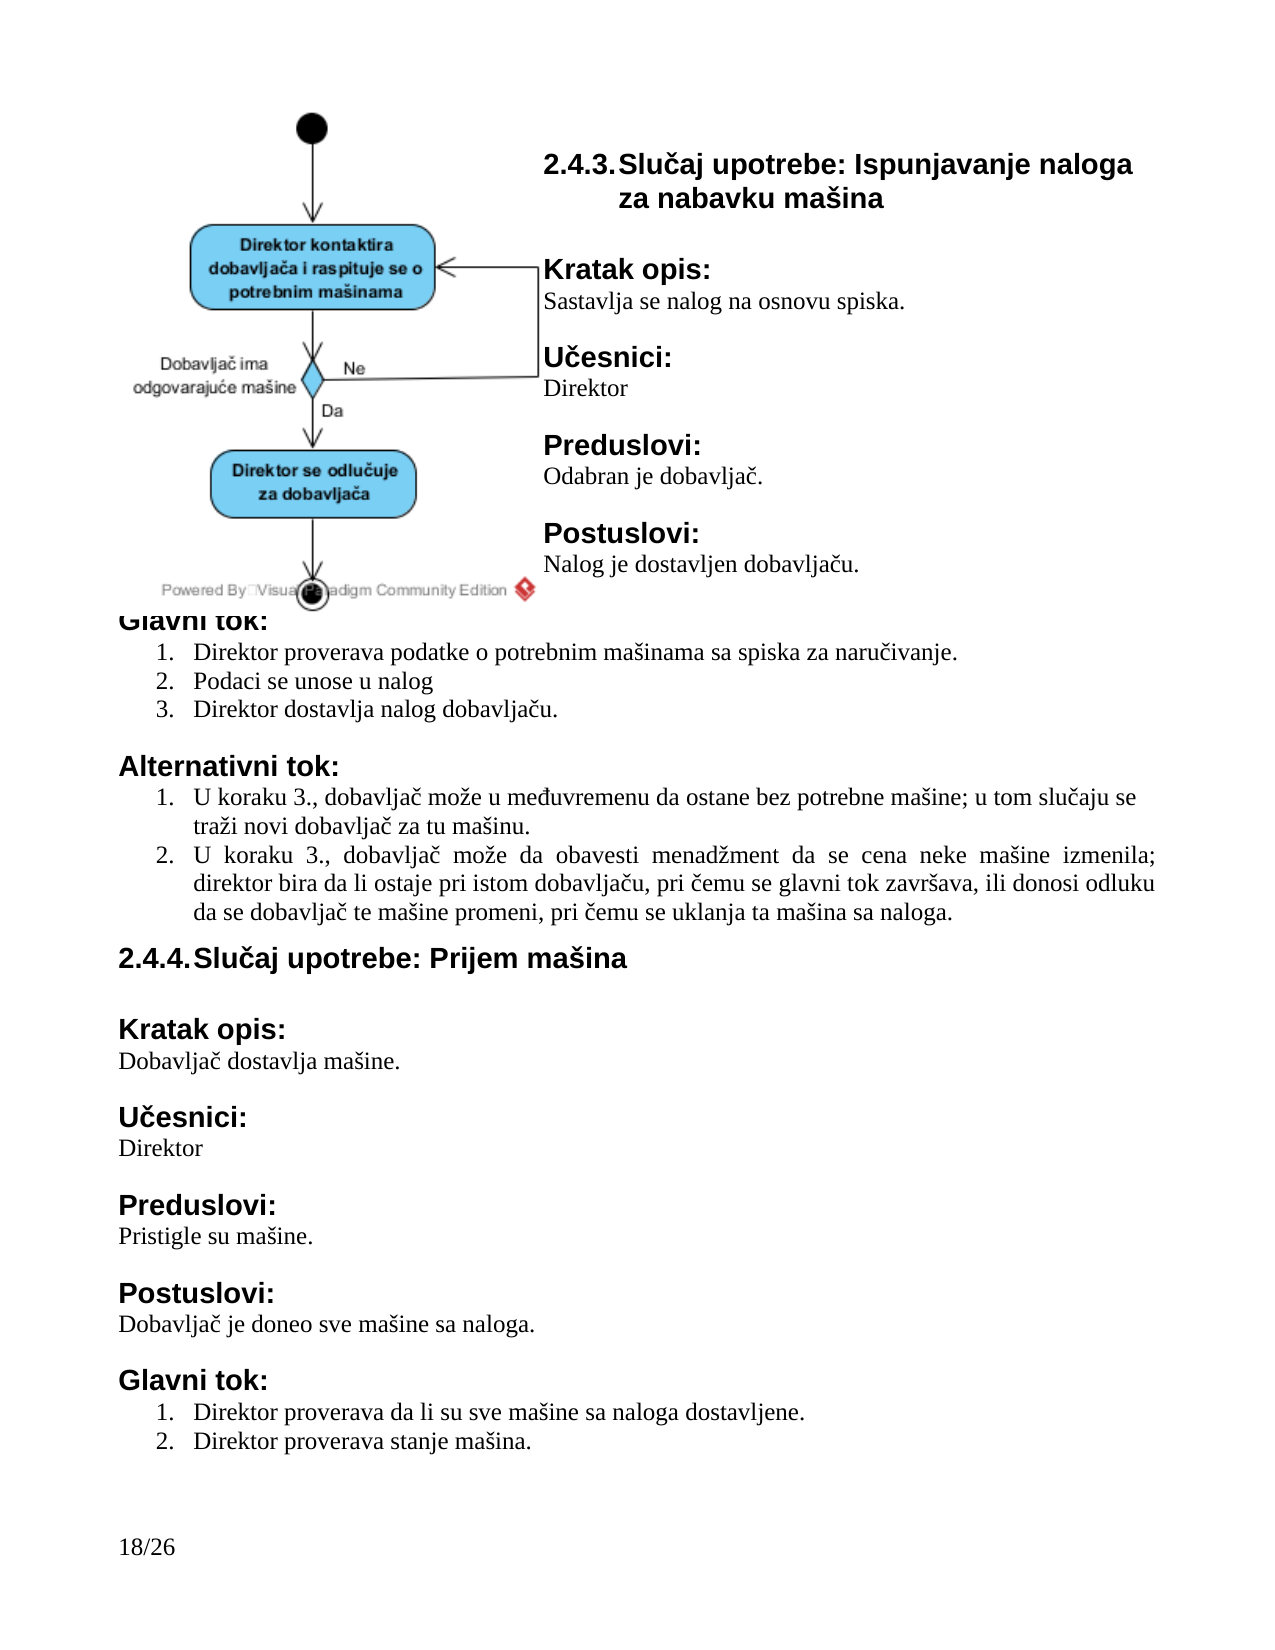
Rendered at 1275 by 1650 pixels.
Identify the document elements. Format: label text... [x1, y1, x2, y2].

list Direktor proverava podatke o potrebnim mašinama sa spiska za naručivanje. [156, 637, 1157, 666]
subtitle Glavni tok: [118, 1363, 1157, 1397]
subtitle Kratak opis: [118, 1012, 1157, 1046]
subtitle Slučaj upotrebe: Prijem mašina [118, 941, 1157, 974]
text Direktor [543, 373, 1157, 402]
subtitle Učesnici: [118, 1100, 1157, 1133]
subtitle Glavni tok: [118, 603, 1157, 637]
list Podaci se unose u nalog [156, 666, 1157, 694]
text Dijagram 2.11: Dijagram aktivnosti slučaja upotrebe Izbor dobavljača mašina [118, 87, 543, 110]
subtitle Alternativni tok: [118, 749, 1157, 782]
text Odabran je dobavljač. [543, 461, 1157, 490]
list Direktor proverava da li su sve mašine sa naloga dostavljene. [156, 1397, 1157, 1426]
subtitle Preduslovi: [543, 428, 1157, 461]
list U koraku 3., dobavljač može da obavesti menadžment da se cena neke mašine izmenila; direktor bira da li ostaje pri istom dobavljaču, pri čemu se glavni tok završava, ili donosi odluku da se dobavljač te mašine promeni, pri čemu se uklanja ta mašina sa naloga. [156, 840, 1157, 926]
subtitle Učesnici: [543, 340, 1157, 373]
text Direktor [118, 1133, 1157, 1162]
subtitle Kratak opis: [543, 252, 1157, 286]
text Sastavlja se nalog na osnovu spiska. [543, 286, 1157, 314]
subtitle Postuslovi: [543, 516, 1157, 549]
subtitle Postuslovi: [118, 1276, 1157, 1309]
list Direktor proverava stanje mašina. [156, 1426, 1157, 1454]
text Pristigle su mašine. [118, 1221, 1157, 1250]
text Dobavljač dostavlja mašine. [118, 1046, 1157, 1074]
list U koraku 3., dobavljač može u međuvremenu da ostane bez potrebne mašine; u tom slučaju se traži novi dobavljač za tu mašinu. [156, 782, 1157, 840]
subtitle Preduslovi: [118, 1188, 1157, 1221]
text Nalog je dostavljen dobavljaču. [543, 549, 1157, 578]
subtitle Slučaj upotrebe: Ispunjavanje naloga za nabavku mašina [543, 147, 1157, 214]
text Dobavljač je doneo sve mašine sa naloga. [118, 1309, 1157, 1338]
list Direktor dostavlja nalog dobavljaču. [156, 694, 1157, 723]
